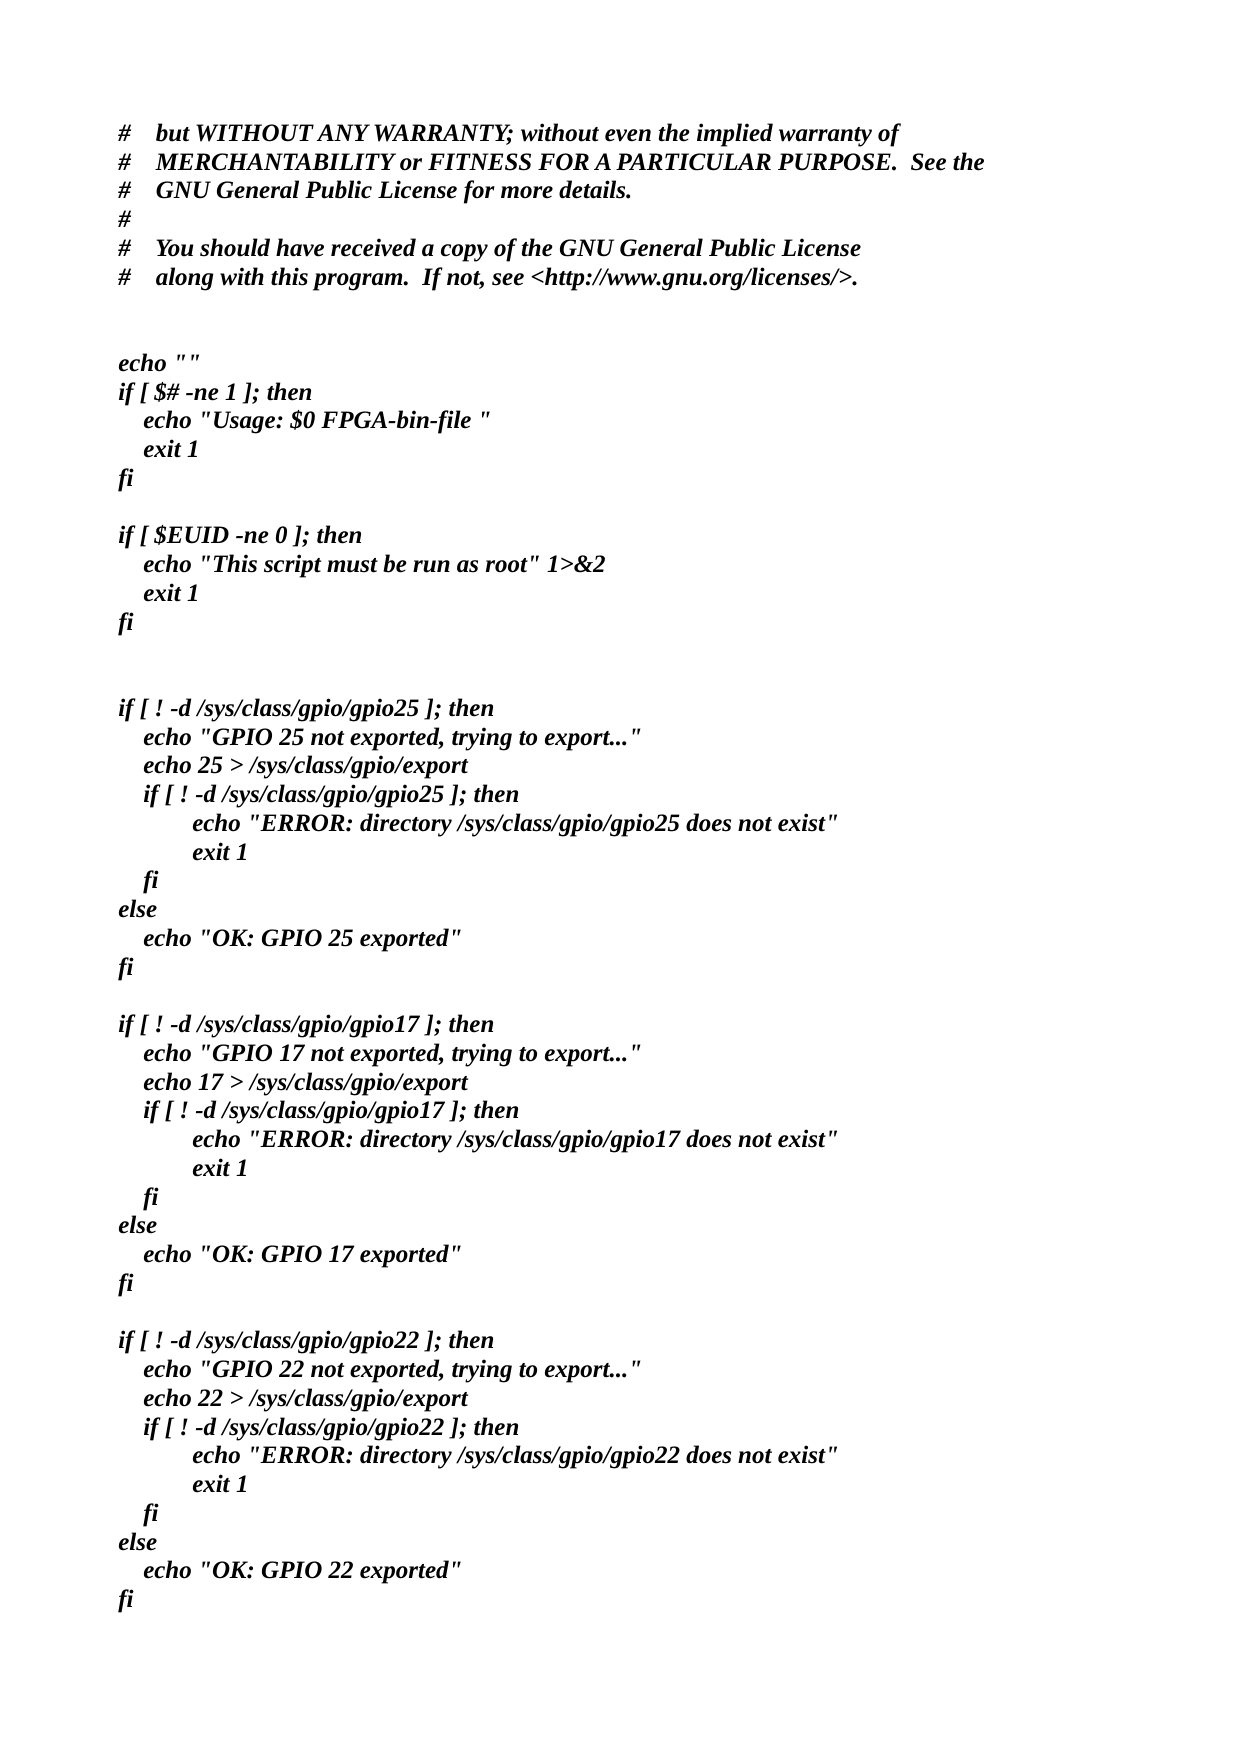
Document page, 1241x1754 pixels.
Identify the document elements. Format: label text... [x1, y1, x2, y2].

text # along with this program. If not, see <http://www.gnu.org/licenses/>. [118, 262, 1122, 291]
text exit 1 [118, 1469, 1122, 1498]
text # You should have received a copy of the GNU General Public License [118, 233, 1122, 262]
text echo "GPIO 22 not exported, trying to export..." [118, 1354, 1122, 1383]
text fi [118, 607, 1122, 636]
text fi [118, 1182, 1122, 1211]
text echo "ERROR: directory /sys/class/gpio/gpio22 does not exist" [118, 1441, 1122, 1469]
text else [118, 1211, 1122, 1239]
text exit 1 [118, 837, 1122, 866]
text # MERCHANTABILITY or FITNESS FOR A PARTICULAR PURPOSE. See the [118, 147, 1122, 176]
text fi [118, 1584, 1122, 1613]
text echo 25 > /sys/class/gpio/export [118, 751, 1122, 779]
text if [ ! -d /sys/class/gpio/gpio17 ]; then [118, 1009, 1122, 1038]
text fi [118, 866, 1122, 894]
text if [ ! -d /sys/class/gpio/gpio25 ]; then [118, 779, 1122, 808]
text exit 1 [118, 578, 1122, 607]
text echo 17 > /sys/class/gpio/export [118, 1067, 1122, 1096]
text echo "OK: GPIO 25 exported" [118, 923, 1122, 952]
text echo "GPIO 25 not exported, trying to export..." [118, 722, 1122, 751]
text # [118, 204, 1122, 233]
text else [118, 1527, 1122, 1556]
text echo "" [118, 348, 1122, 377]
text fi [118, 463, 1122, 492]
text if [ $EUID -ne 0 ]; then [118, 521, 1122, 549]
text else [118, 894, 1122, 923]
text fi [118, 952, 1122, 981]
text if [ ! -d /sys/class/gpio/gpio22 ]; then [118, 1412, 1122, 1441]
text fi [118, 1268, 1122, 1297]
text if [ ! -d /sys/class/gpio/gpio22 ]; then [118, 1326, 1122, 1354]
text # GNU General Public License for more details. [118, 176, 1122, 204]
text if [ $# -ne 1 ]; then [118, 377, 1122, 406]
text echo "Usage: $0 FPGA-bin-file " [118, 406, 1122, 434]
text echo "ERROR: directory /sys/class/gpio/gpio25 does not exist" [118, 808, 1122, 837]
text exit 1 [118, 434, 1122, 463]
text echo "ERROR: directory /sys/class/gpio/gpio17 does not exist" [118, 1124, 1122, 1153]
text if [ ! -d /sys/class/gpio/gpio17 ]; then [118, 1096, 1122, 1124]
text echo "GPIO 17 not exported, trying to export..." [118, 1038, 1122, 1067]
text echo "OK: GPIO 22 exported" [118, 1556, 1122, 1584]
text fi [118, 1498, 1122, 1527]
text # but WITHOUT ANY WARRANTY; without even the implied warranty of [118, 118, 1122, 147]
text if [ ! -d /sys/class/gpio/gpio25 ]; then [118, 693, 1122, 722]
text echo "This script must be run as root" 1>&2 [118, 549, 1122, 578]
text exit 1 [118, 1153, 1122, 1182]
text echo 22 > /sys/class/gpio/export [118, 1383, 1122, 1412]
text echo "OK: GPIO 17 exported" [118, 1239, 1122, 1268]
